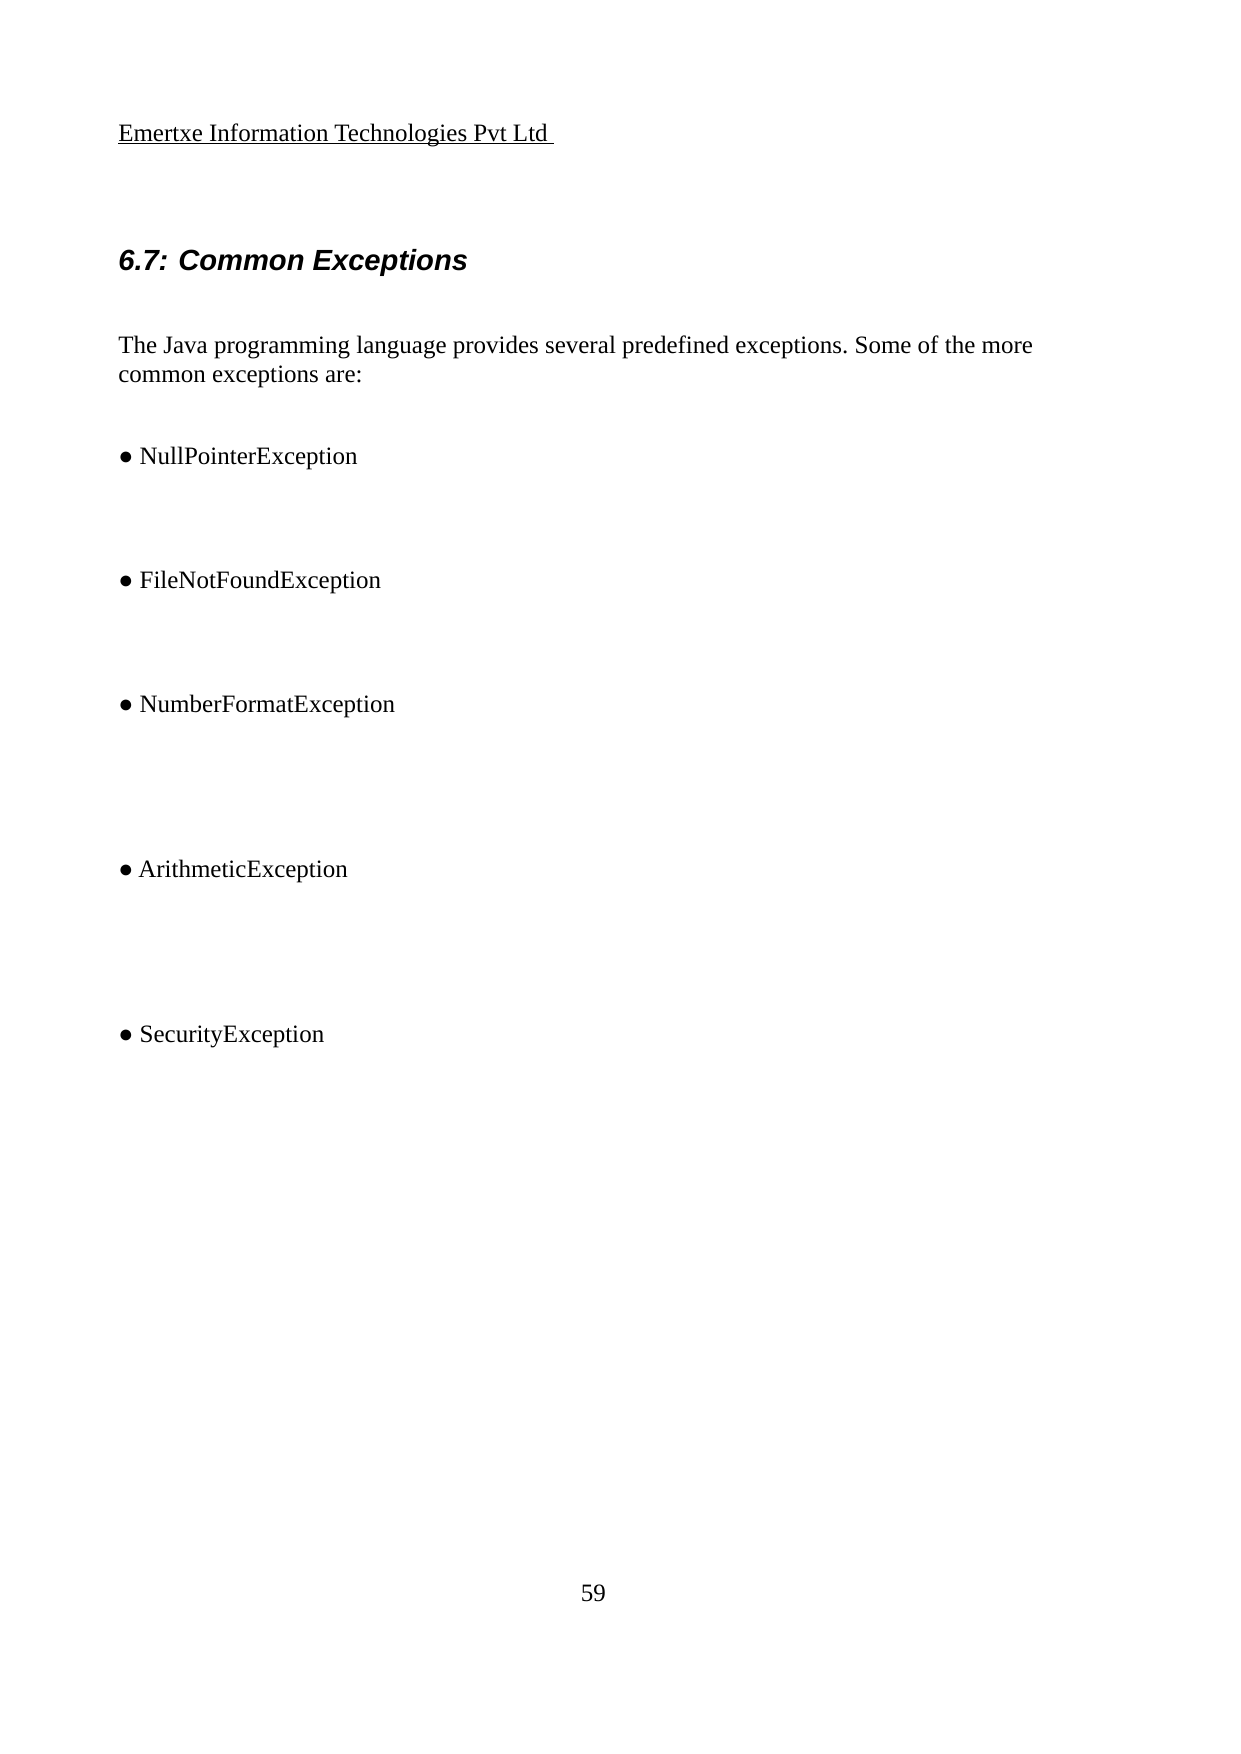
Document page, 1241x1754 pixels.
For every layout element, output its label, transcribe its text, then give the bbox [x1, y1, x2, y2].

text ● NullPointerException [118, 441, 1122, 470]
text ● NumberFormatException [118, 689, 1122, 717]
subtitle Common Exceptions [118, 243, 1122, 276]
text ● ArithmeticException [118, 854, 1122, 882]
text ● FileNotFoundException [118, 565, 1122, 594]
text ● SecurityException [118, 1019, 1122, 1047]
text The Java programming language provides several predefined exceptions. Some of the more common exceptions are: [118, 330, 1122, 387]
